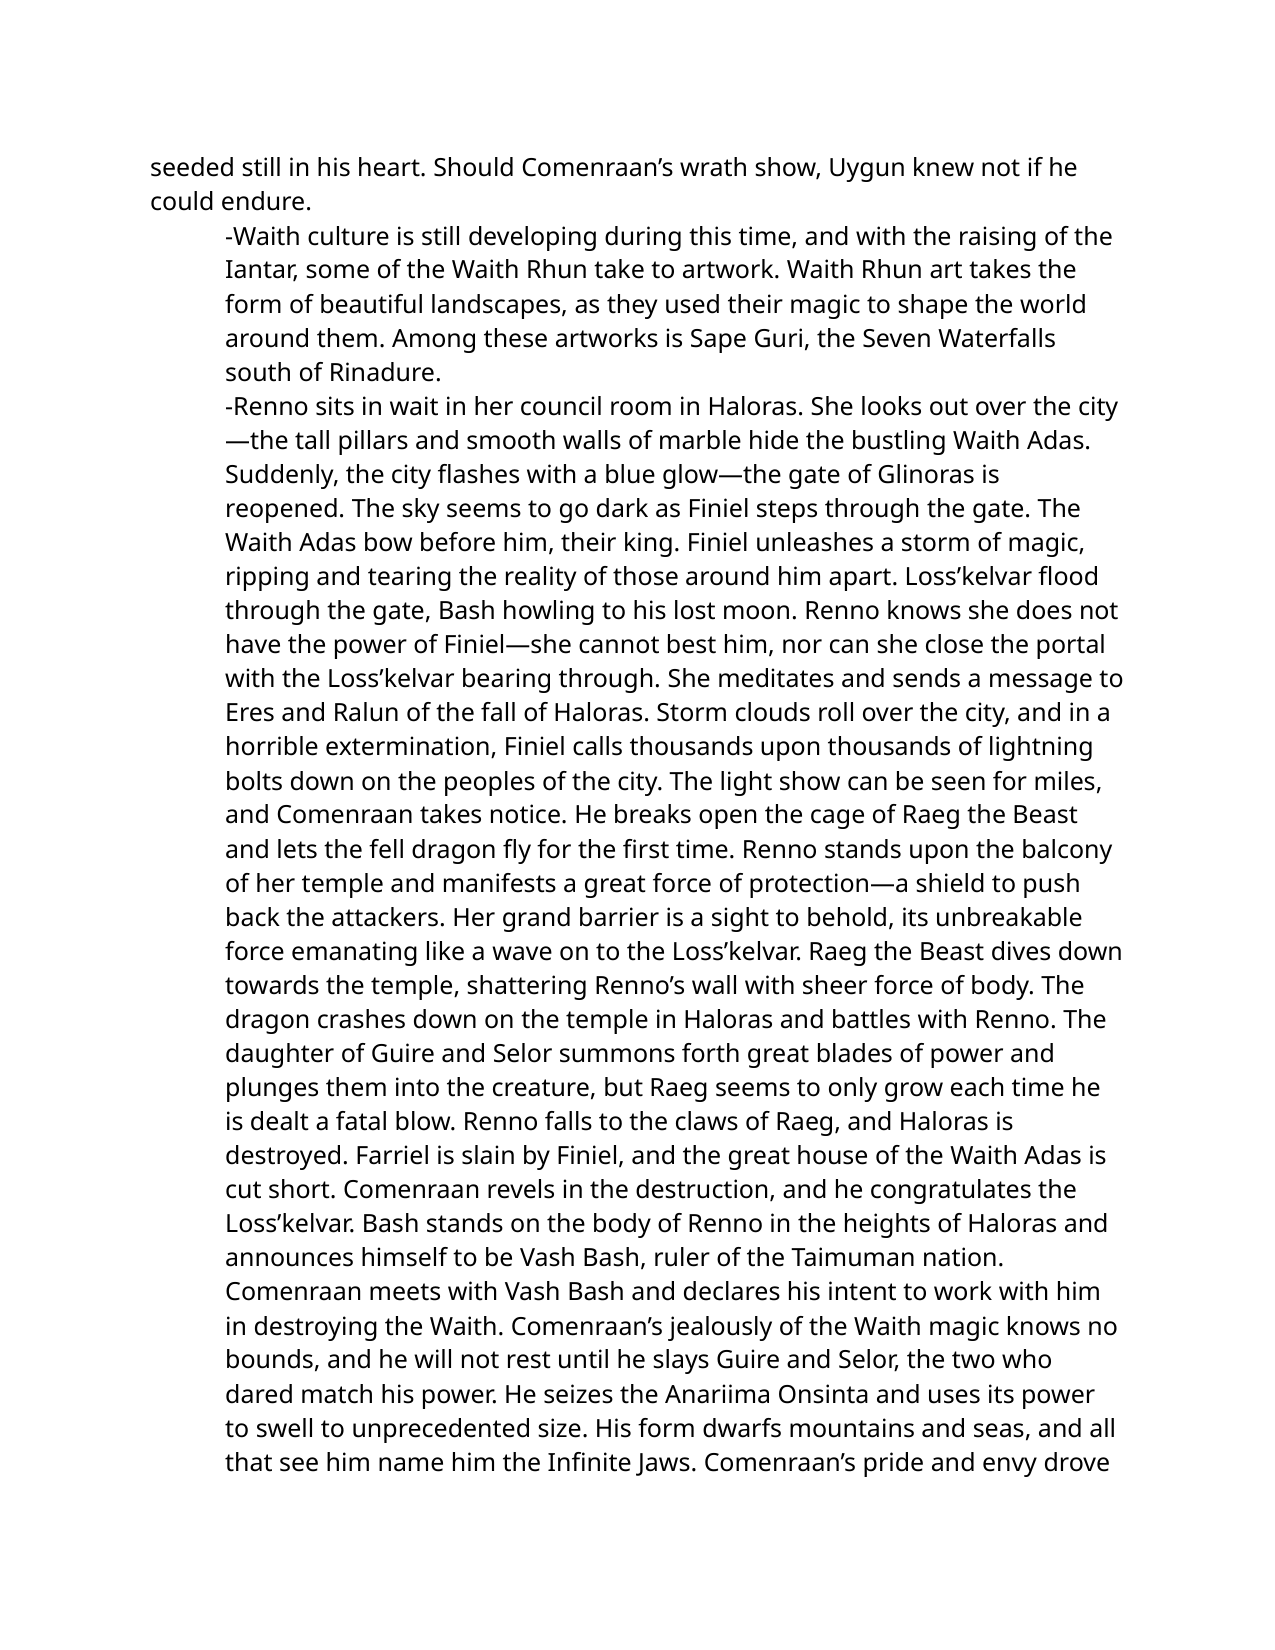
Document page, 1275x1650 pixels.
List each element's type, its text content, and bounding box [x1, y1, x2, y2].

text seeded still in his heart. Should Comenraan’s wrath show, Uygun knew not if he could endure. [150, 150, 1125, 218]
text -Waith culture is still developing during this time, and with the raising of the Iantar, some of the Waith Rhun take to artwork. Waith Rhun art takes the form of beautiful landscapes, as they used their magic to shape the world around them. Among these artworks is Sape Guri, the Seven Waterfalls south of Rinadure. [225, 218, 1125, 388]
text -Renno sits in wait in her council room in Haloras. She looks out over the city—the tall pillars and smooth walls of marble hide the bustling Waith Adas. Suddenly, the city flashes with a blue glow—the gate of Glinoras is reopened. The sky seems to go dark as Finiel steps through the gate. The Waith Adas bow before him, their king. Finiel unleashes a storm of magic, ripping and tearing the reality of those around him apart. Loss’kelvar flood through the gate, Bash howling to his lost moon. Renno knows she does not have the power of Finiel—she cannot best him, nor can she close the portal with the Loss’kelvar bearing through. She meditates and sends a message to Eres and Ralun of the fall of Haloras. Storm clouds roll over the city, and in a horrible extermination, Finiel calls thousands upon thousands of lightning bolts down on the peoples of the city. The light show can be seen for miles, and Comenraan takes notice. He breaks open the cage of Raeg the Beast and lets the fell dragon fly for the first time. Renno stands upon the balcony of her temple and manifests a great force of protection—a shield to push back the attackers. Her grand barrier is a sight to behold, its unbreakable force emanating like a wave on to the Loss’kelvar. Raeg the Beast dives down towards the temple, shattering Renno’s wall with sheer force of body. The dragon crashes down on the temple in Haloras and battles with Renno. The daughter of Guire and Selor summons forth great blades of power and plunges them into the creature, but Raeg seems to only grow each time he is dealt a fatal blow. Renno falls to the claws of Raeg, and Haloras is destroyed. Farriel is slain by Finiel, and the great house of the Waith Adas is cut short. Comenraan revels in the destruction, and he congratulates the Loss’kelvar. Bash stands on the body of Renno in the heights of Haloras and announces himself to be Vash Bash, ruler of the Taimuman nation. Comenraan meets with Vash Bash and declares his intent to work with him in destroying the Waith. Comenraan’s jealously of the Waith magic knows no bounds, and he will not rest until he slays Guire and Selor, the two who dared match his power. He seizes the Anariima Onsinta and uses its power to swell to unprecedented size. His form dwarfs mountains and seas, and all that see him name him the Infinite Jaws. Comenraan’s pride and envy drove [225, 388, 1125, 1478]
